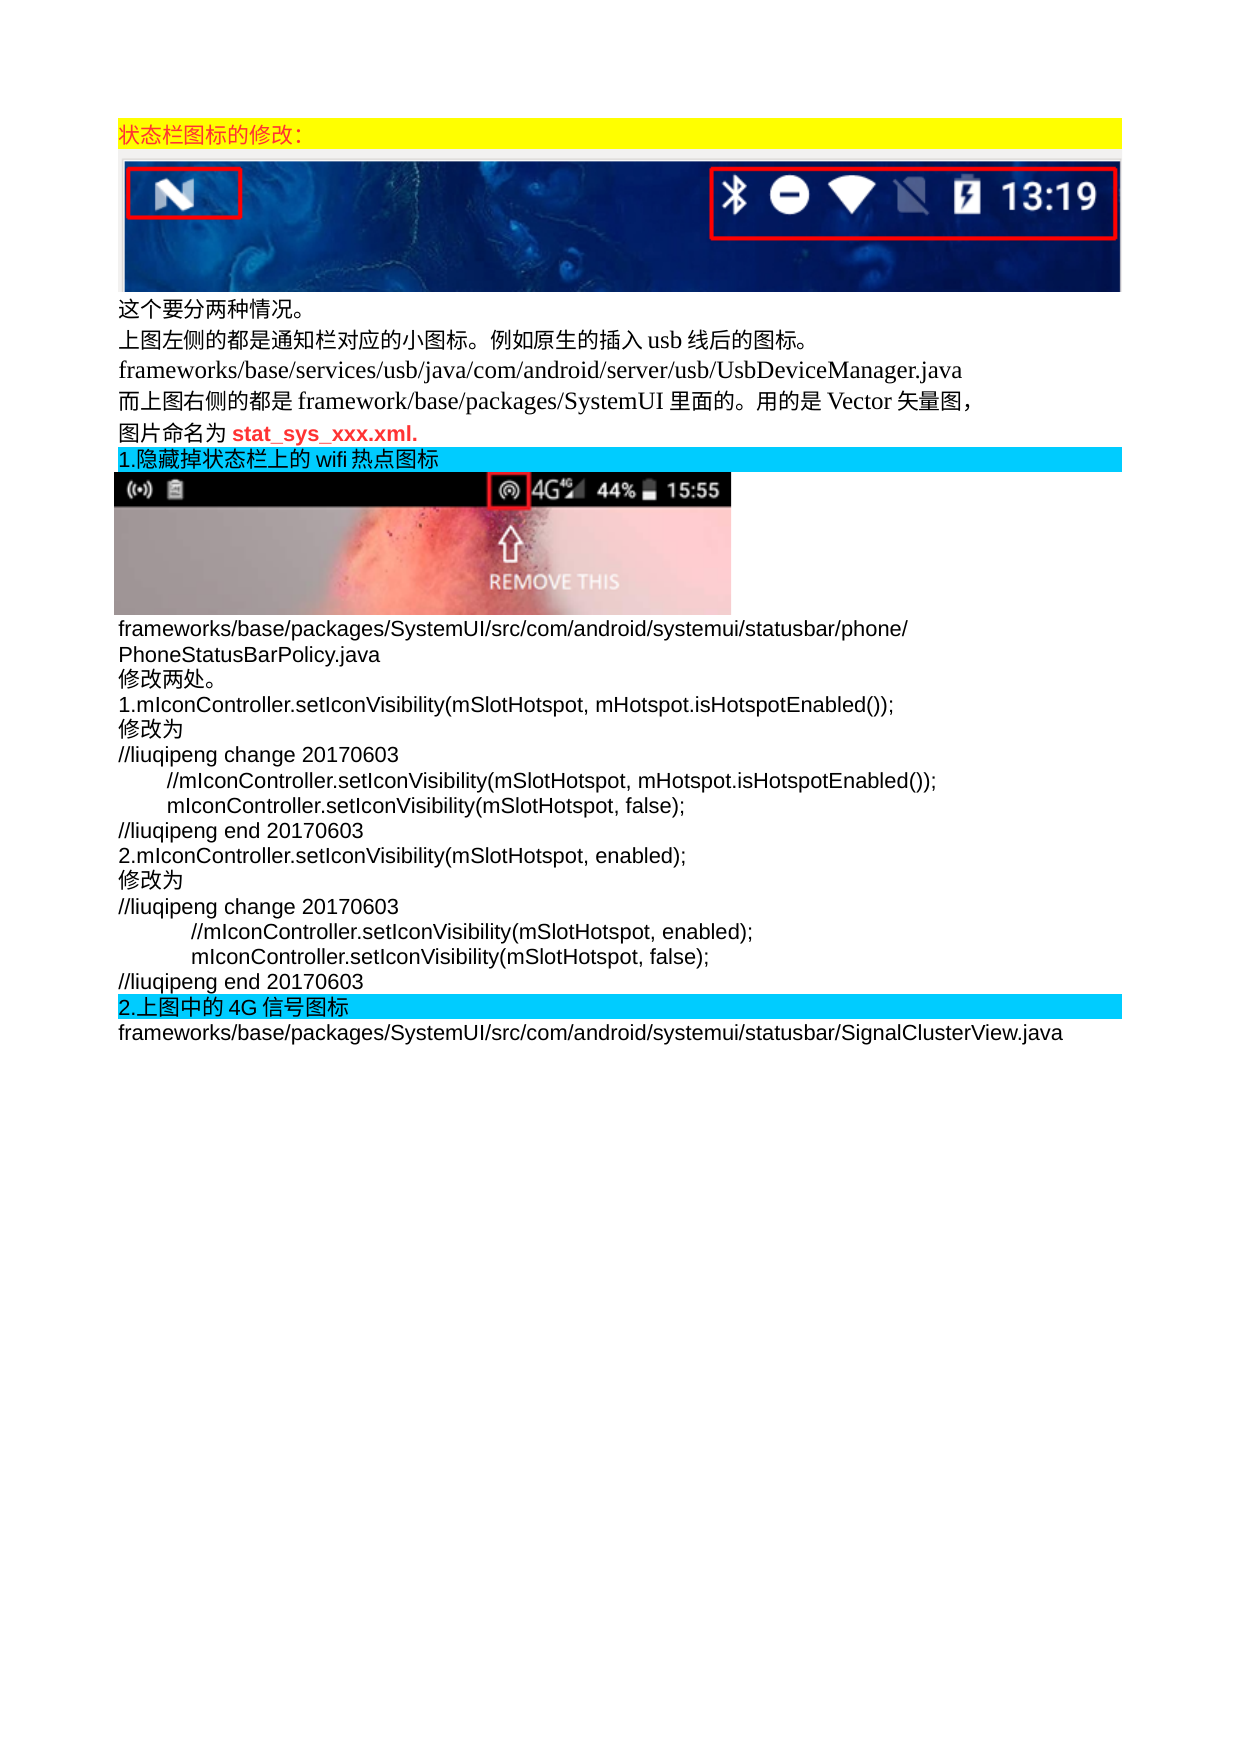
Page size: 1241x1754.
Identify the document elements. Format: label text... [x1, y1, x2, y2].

text 状态栏图标的修改： [118, 118, 1122, 149]
text 修改两处。 [118, 667, 1122, 692]
text //liuqipeng end 20170603 [118, 969, 1122, 994]
text //mIconController.setIconVisibility(mSlotHotspot, mHotspot.isHotspotEnabled()); [118, 767, 1122, 793]
text 修改为 [118, 868, 1122, 893]
text mIconController.setIconVisibility(mSlotHotspot, false); [118, 944, 1122, 969]
text //liuqipeng change 20170603 [118, 893, 1122, 919]
text 2.mIconController.setIconVisibility(mSlotHotspot, enabled); [118, 843, 1122, 868]
text 而上图右侧的都是framework/base/packages/SystemUI里面的。用的是Vector矢量图， [118, 384, 1122, 416]
text 上图左侧的都是通知栏对应的小图标。例如原生的插入usb线后的图标。 [118, 323, 1122, 355]
picture [114, 472, 732, 615]
text 修改为 [118, 717, 1122, 742]
text //mIconController.setIconVisibility(mSlotHotspot, enabled); [118, 919, 1122, 944]
text 1.mIconController.setIconVisibility(mSlotHotspot, mHotspot.isHotspotEnabled()); [118, 692, 1122, 717]
text 图片命名为stat_sys_xxx.xml. [118, 416, 1122, 447]
text //liuqipeng change 20170603 [118, 742, 1122, 767]
text 这个要分两种情况。 [118, 292, 1122, 323]
text frameworks/base/packages/SystemUI/src/com/android/systemui/statusbar/phone/PhoneStatusBarPolicy.java [118, 616, 1122, 667]
text 2.上图中的4G信号图标 [118, 994, 1122, 1019]
text frameworks/base/services/usb/java/com/android/server/usb/UsbDeviceManager.java [118, 355, 1122, 384]
text //liuqipeng end 20170603 [118, 818, 1122, 843]
text frameworks/base/packages/SystemUI/src/com/android/systemui/statusbar/SignalClusterView.java [118, 1019, 1122, 1045]
picture [118, 149, 1123, 292]
text mIconController.setIconVisibility(mSlotHotspot, false); [118, 793, 1122, 818]
text 1.隐藏掉状态栏上的wifi热点图标 [118, 447, 1122, 472]
